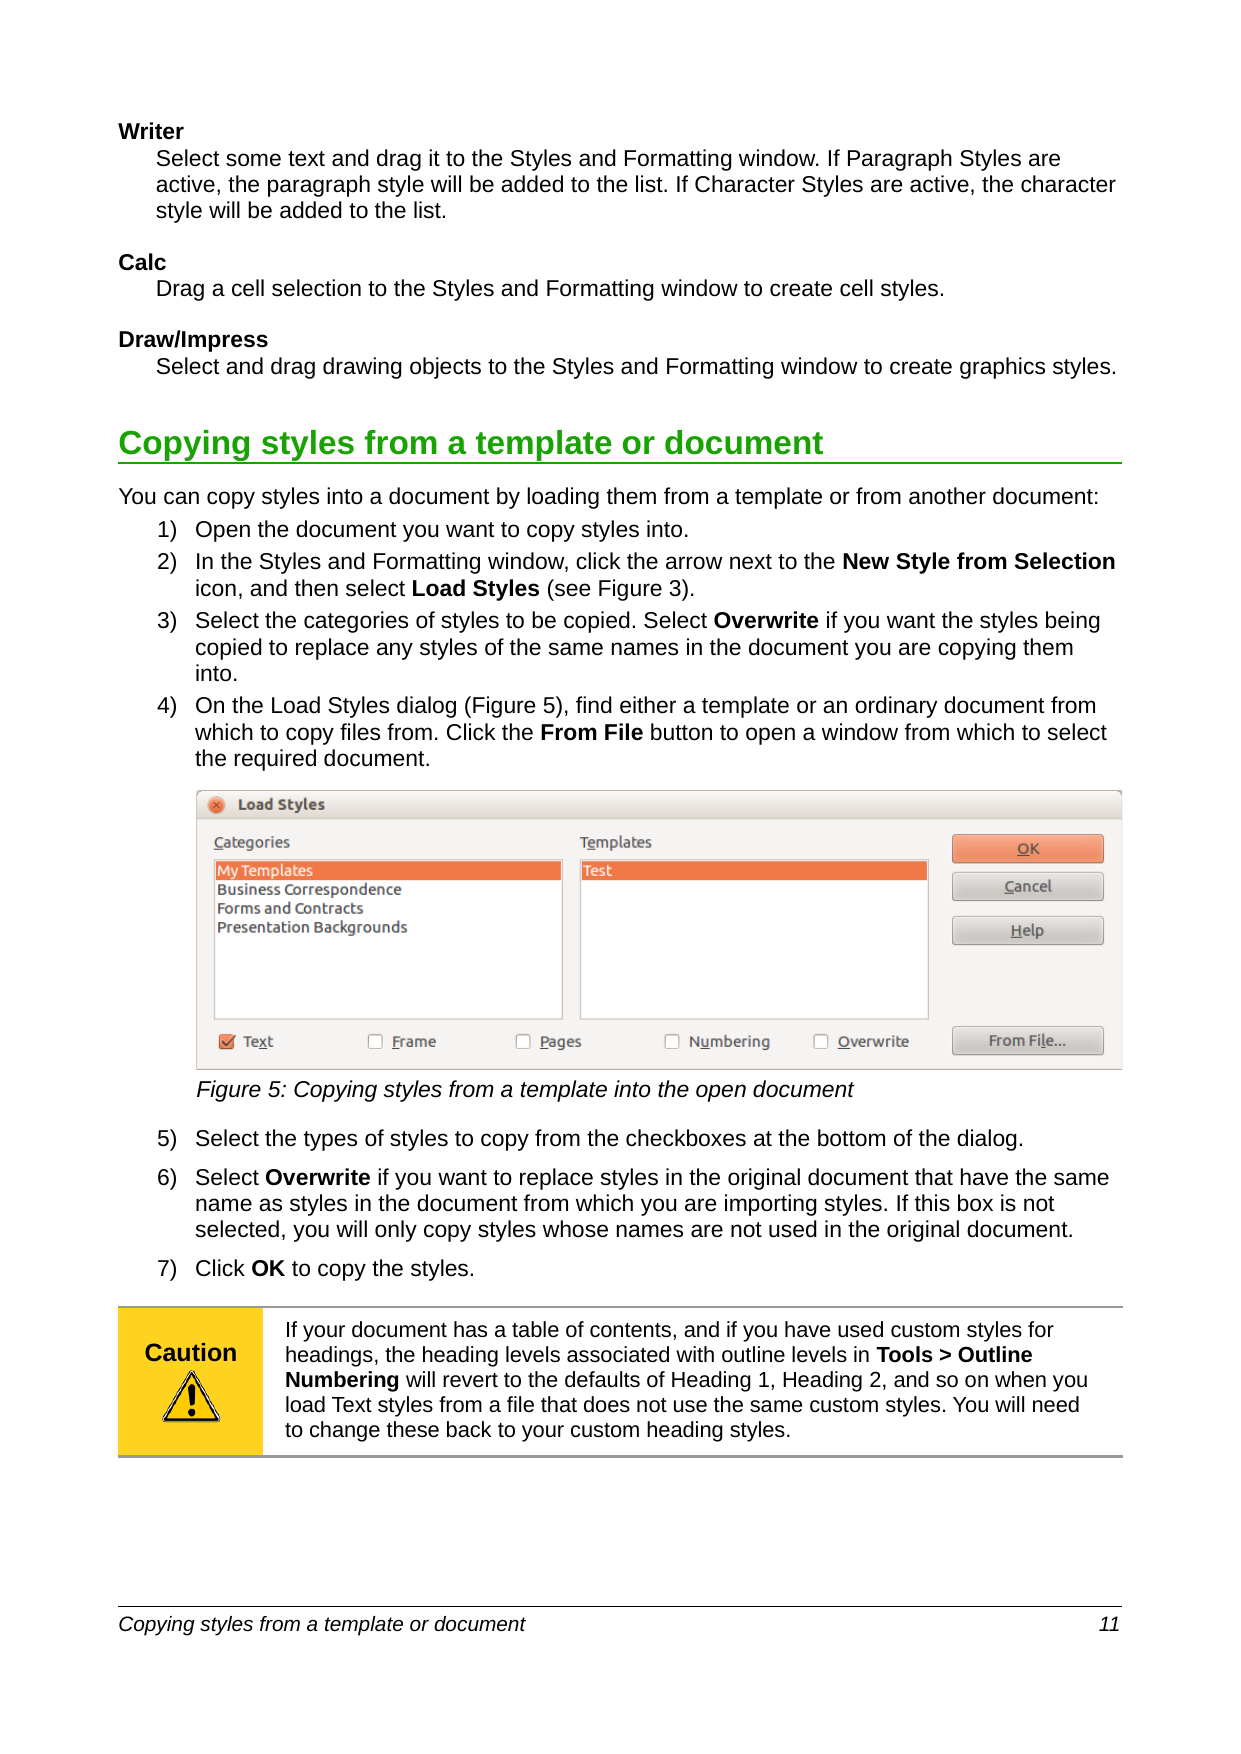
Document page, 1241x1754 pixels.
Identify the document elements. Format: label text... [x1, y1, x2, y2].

text Calc [118, 248, 1122, 275]
list Select the categories of styles to be copied. Select Overwrite if you want the styles being copied to replace any styles of the same names in the document you are copying them into. [177, 607, 1122, 686]
text Draw/Impress [118, 326, 1122, 353]
list In the Styles and Formatting window, click the arrow next to the New Style from Selection icon, and then select Load Styles (see Figure 3). [177, 548, 1122, 601]
list Select Overwrite if you want to replace styles in the original document that have the same name as styles in the document from which you are importing styles. If this box is not selected, you will only copy styles whose names are not used in the original document. [177, 1164, 1122, 1243]
list Select the types of styles to copy from the checkboxes at the bottom of the dialog. [177, 1125, 1122, 1151]
text Drag a cell selection to the Styles and Formatting window to create cell styles. [156, 275, 1122, 301]
list Click OK to copy the styles. [177, 1255, 1122, 1282]
list You can copy styles into a document by loading them from a template or from another document: [118, 483, 1122, 509]
picture [158, 1366, 224, 1426]
subtitle Copying styles from a template or document [118, 423, 1122, 462]
text Writer [118, 118, 1122, 144]
list On the Load Styles dialog (Figure 5), find either a template or an ordinary document from which to copy files from. Click the From File button to open a window from which to select the required document. [177, 692, 1122, 771]
table_header If your document has a table of contents, and if you have used custom styles for headings, the heading levels associated with outline levels in Tools > Outline Numbering will revert to the defaults of Heading 1, Heading 2, and so on when you load Text styles from a file that does not use the same custom styles. You will need to change these back to your custom heading styles. [264, 1308, 1122, 1455]
text Figure 5: Copying styles from a template into the open document [196, 1076, 1122, 1102]
text Select and drag drawing objects to the Styles and Formatting window to create graphics styles. [156, 353, 1122, 379]
picture [196, 790, 1123, 1070]
table_header Caution [118, 1308, 263, 1455]
list Open the document you want to copy styles into. [177, 516, 1122, 542]
text Select some text and drag it to the Styles and Formatting window. If Paragraph Styles are active, the paragraph style will be added to the list. If Character Styles are active, the character style will be added to the list. [156, 144, 1122, 223]
